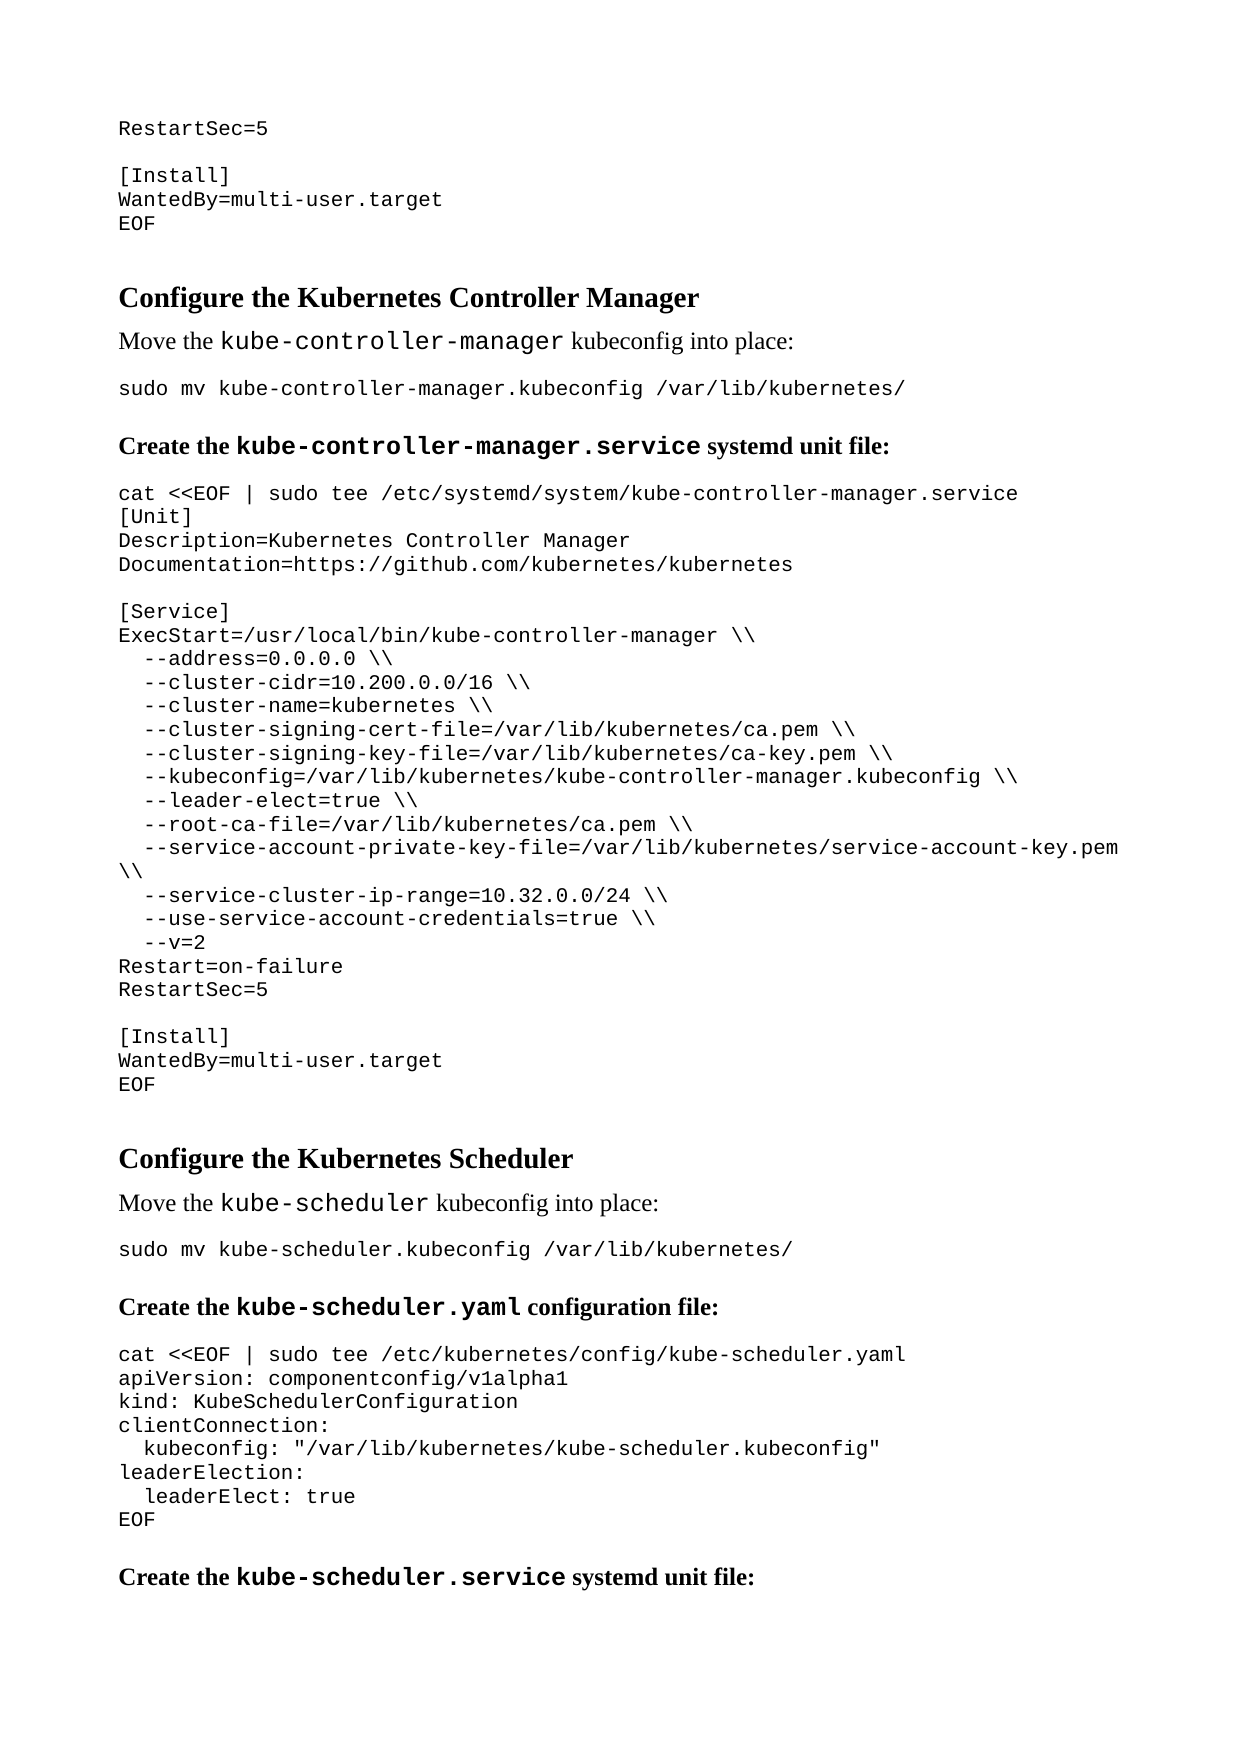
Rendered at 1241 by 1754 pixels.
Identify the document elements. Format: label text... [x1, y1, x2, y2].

text cat <<EOF | sudo tee /etc/systemd/system/kube-controller-manager.service [118, 483, 1122, 506]
text --address=0.0.0.0 \\ [118, 648, 1122, 672]
subtitle Configure the Kubernetes Scheduler [118, 1142, 1122, 1175]
text sudo mv kube-controller-manager.kubeconfig /var/lib/kubernetes/ [118, 378, 1122, 402]
text clientConnection: [118, 1415, 1122, 1438]
text --service-account-private-key-file=/var/lib/kubernetes/service-account-key.pem \\ [118, 837, 1122, 885]
text EOF [118, 1509, 1122, 1533]
text kind: KubeSchedulerConfiguration [118, 1391, 1122, 1415]
text cat <<EOF | sudo tee /etc/kubernetes/config/kube-scheduler.yaml [118, 1344, 1122, 1367]
text [Unit] [118, 506, 1122, 530]
text WantedBy=multi-user.target [118, 189, 1122, 213]
text [Service] [118, 601, 1122, 624]
text [Install] [118, 1027, 1122, 1050]
subtitle Configure the Kubernetes Controller Manager [118, 280, 1122, 314]
text Move the kube-scheduler kubeconfig into place: [118, 1188, 1122, 1218]
text --cluster-signing-cert-file=/var/lib/kubernetes/ca.pem \\ [118, 719, 1122, 743]
text [Install] [118, 165, 1122, 189]
text Restart=on-failure [118, 956, 1122, 979]
text ExecStart=/usr/local/bin/kube-controller-manager \\ [118, 624, 1122, 648]
text --cluster-cidr=10.200.0.0/16 \\ [118, 672, 1122, 696]
text Create the kube-scheduler.service systemd unit file: [118, 1562, 1122, 1593]
text --cluster-signing-key-file=/var/lib/kubernetes/ca-key.pem \\ [118, 743, 1122, 766]
text kubeconfig: "/var/lib/kubernetes/kube-scheduler.kubeconfig" [118, 1438, 1122, 1462]
text --v=2 [118, 932, 1122, 956]
text apiVersion: componentconfig/v1alpha1 [118, 1367, 1122, 1391]
text --cluster-name=kubernetes \\ [118, 696, 1122, 719]
text --leader-elect=true \\ [118, 790, 1122, 814]
text EOF [118, 213, 1122, 236]
text --service-cluster-ip-range=10.32.0.0/24 \\ [118, 885, 1122, 908]
text --root-ca-file=/var/lib/kubernetes/ca.pem \\ [118, 814, 1122, 837]
text RestartSec=5 [118, 118, 1122, 142]
text Move the kube-controller-manager kubeconfig into place: [118, 326, 1122, 357]
text Create the kube-controller-manager.service systemd unit file: [118, 431, 1122, 462]
text Documentation=https://github.com/kubernetes/kubernetes [118, 554, 1122, 577]
text leaderElect: true [118, 1486, 1122, 1509]
text Create the kube-scheduler.yaml configuration file: [118, 1292, 1122, 1323]
text leaderElection: [118, 1462, 1122, 1486]
text WantedBy=multi-user.target [118, 1050, 1122, 1074]
text EOF [118, 1074, 1122, 1097]
text RestartSec=5 [118, 979, 1122, 1003]
text --kubeconfig=/var/lib/kubernetes/kube-controller-manager.kubeconfig \\ [118, 766, 1122, 790]
text sudo mv kube-scheduler.kubeconfig /var/lib/kubernetes/ [118, 1239, 1122, 1263]
text --use-service-account-credentials=true \\ [118, 908, 1122, 932]
text Description=Kubernetes Controller Manager [118, 530, 1122, 554]
